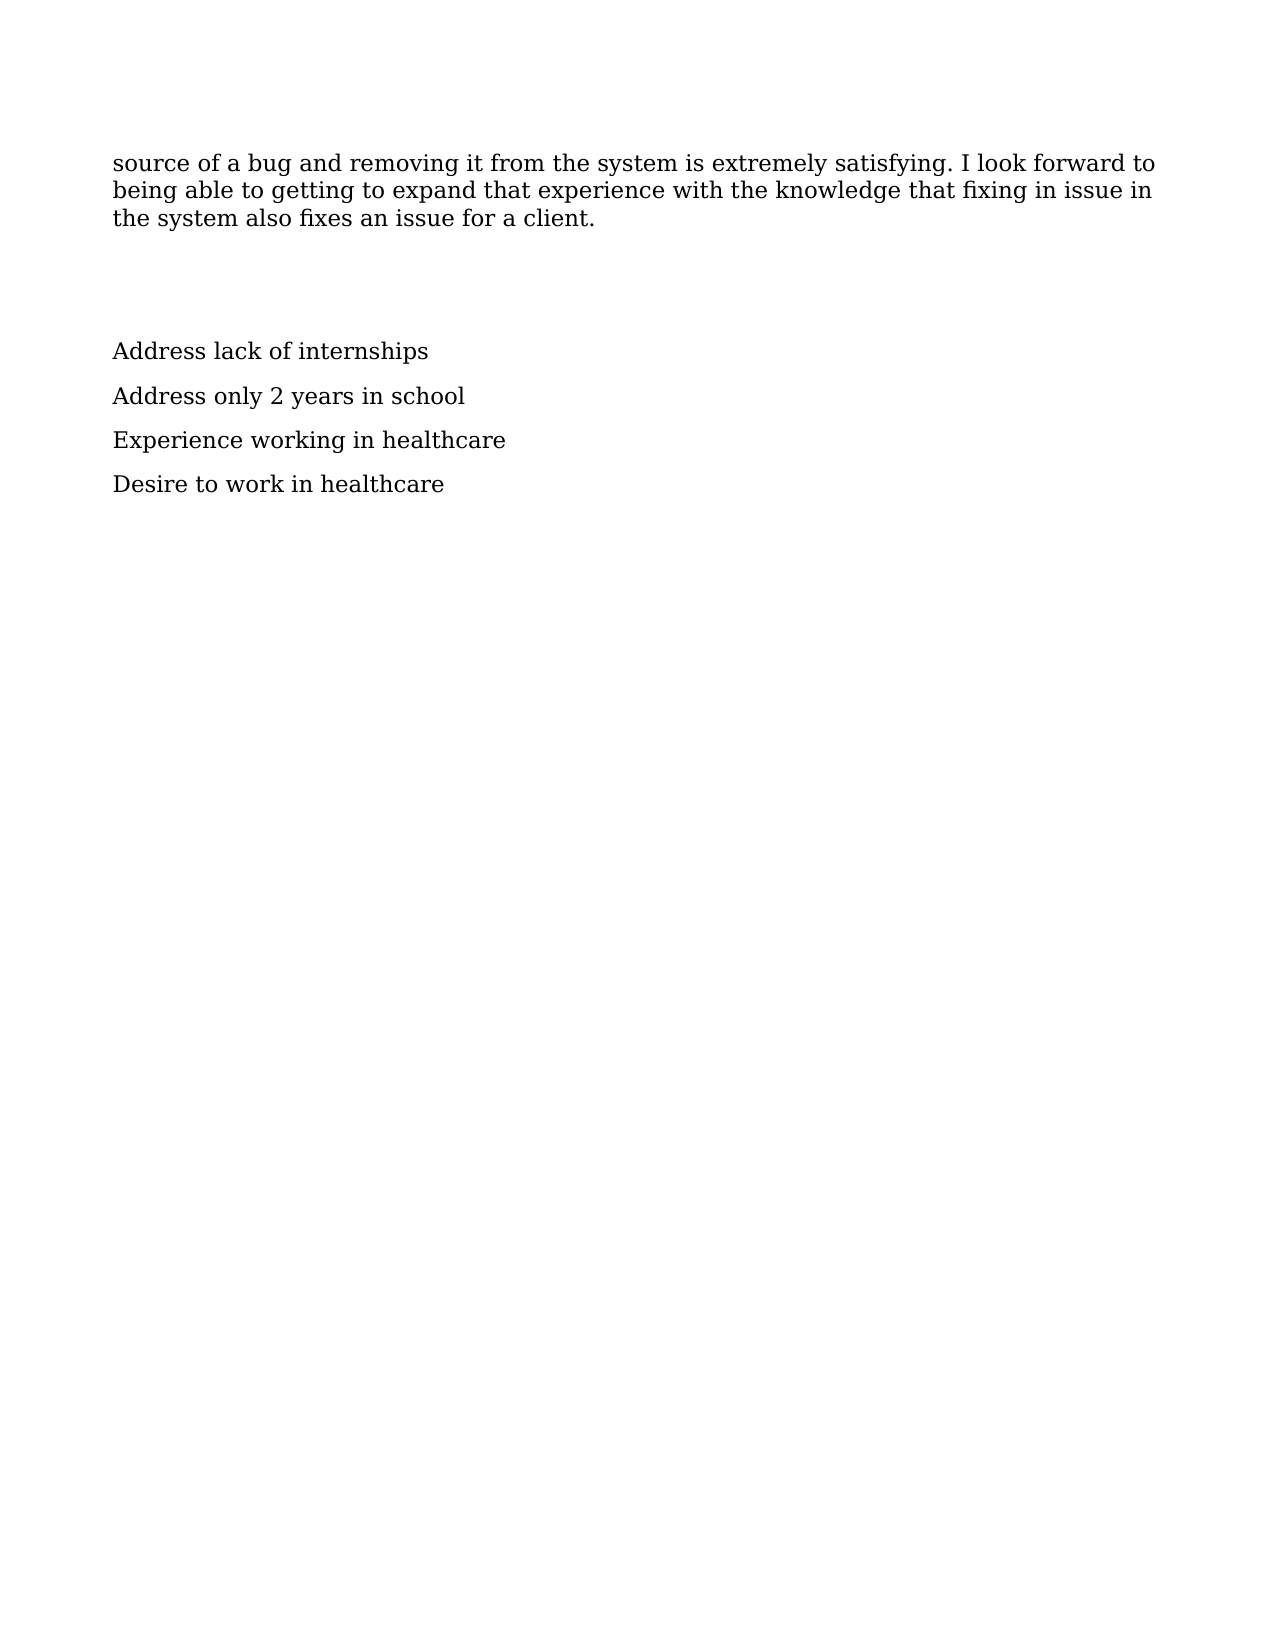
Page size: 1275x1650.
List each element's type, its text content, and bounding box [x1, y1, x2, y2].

text Address only 2 years in school [112, 383, 1162, 409]
text source of a bug and removing it from the system is extremely satisfying. I look forward to being able to getting to expand that experience with the knowledge that fixing in issue in the system also fixes an issue for a client. [112, 150, 1162, 232]
text Address lack of internships [112, 338, 1162, 365]
text Desire to work in healthcare [112, 472, 1162, 498]
text Experience working in healthcare [112, 427, 1162, 454]
